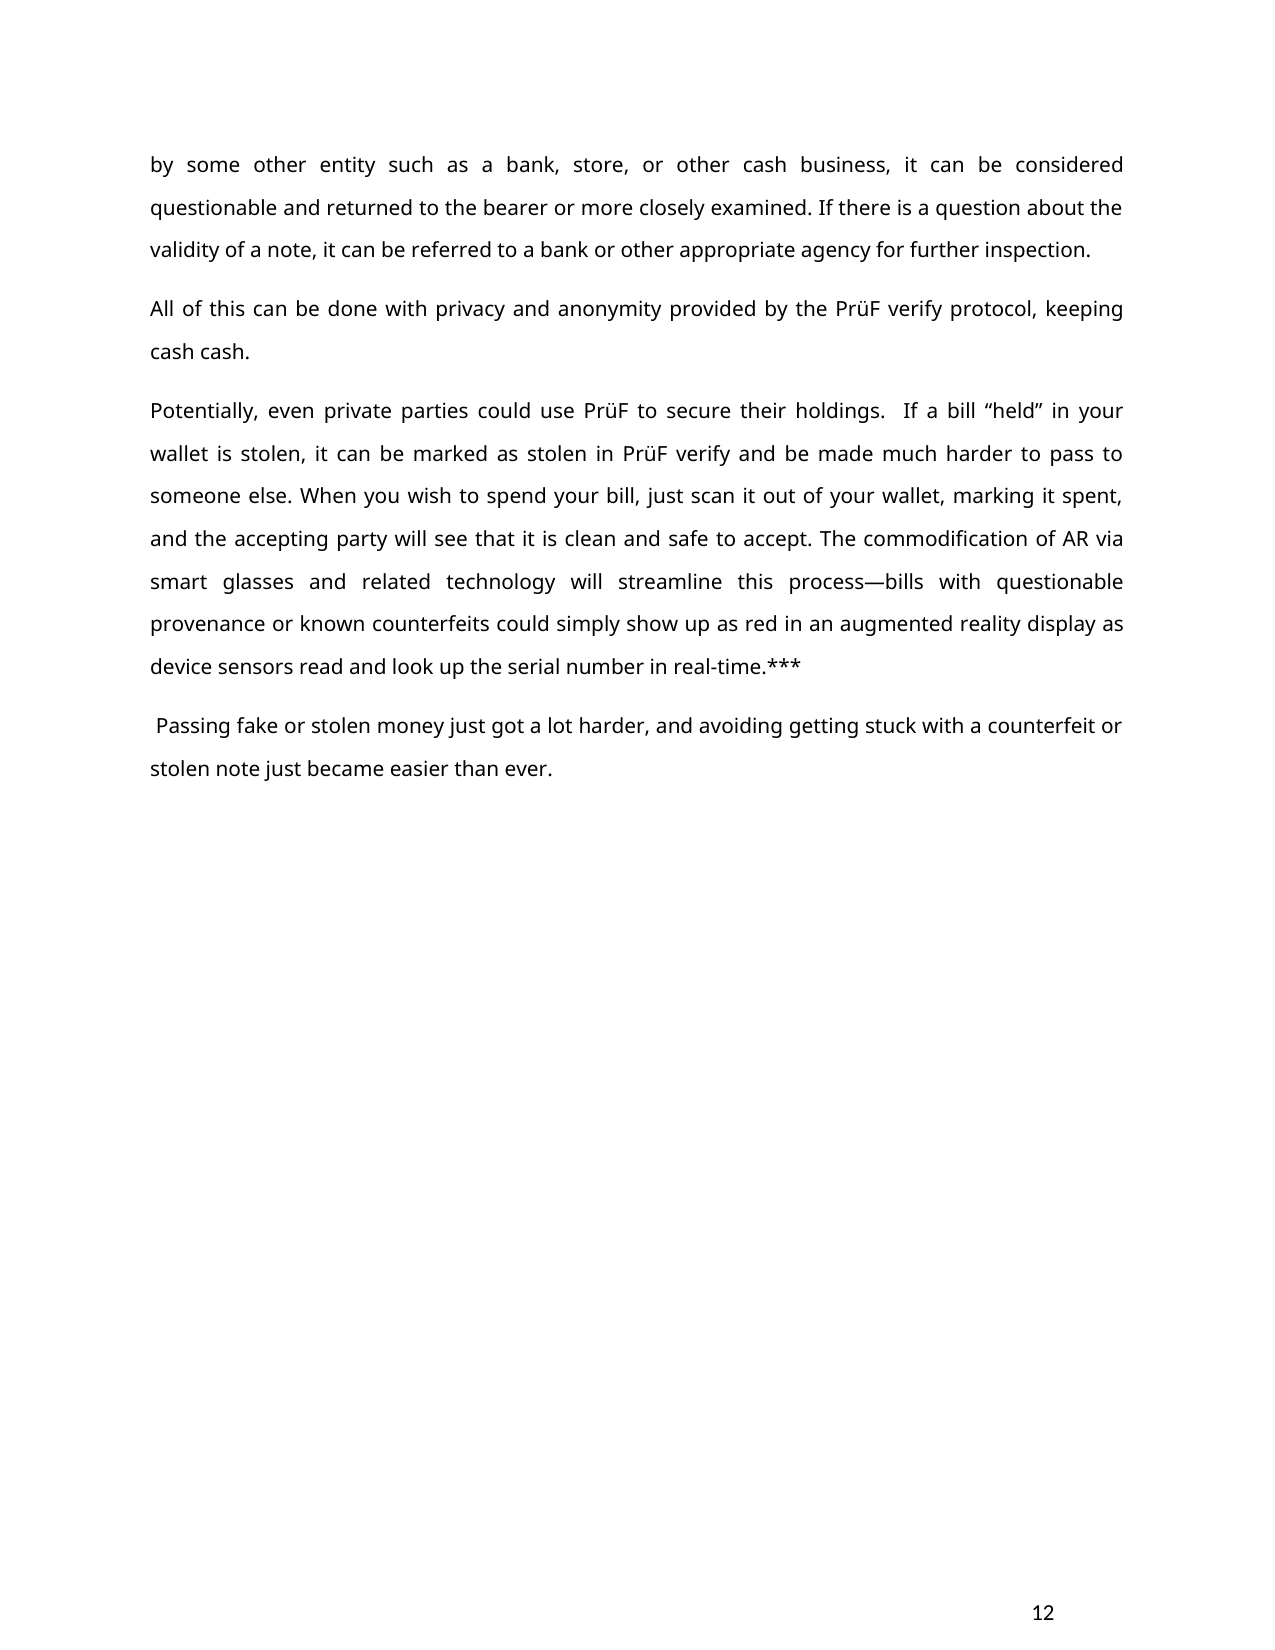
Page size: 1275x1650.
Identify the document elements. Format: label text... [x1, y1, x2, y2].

text Passing fake or stolen money just got a lot harder, and avoiding getting stuck with a counterfeit or stolen note just became easier than ever. [150, 711, 1125, 782]
text Potentially, even private parties could use PrüF to secure their holdings. If a bill “held” in your wallet is stolen, it can be marked as stolen in PrüF verify and be made much harder to pass to someone else. When you wish to spend your bill, just scan it out of your wallet, marking it spent, and the accepting party will see that it is clean and safe to accept. The commodification of AR via smart glasses and related technology will streamline this process—bills with questionable provenance or known counterfeits could simply show up as red in an augmented reality display as device sensors read and look up the serial number in real-time.*** [150, 396, 1125, 680]
text by some other entity such as a bank, store, or other cash business, it can be considered questionable and returned to the bearer or more closely examined. If there is a question about the validity of a note, it can be referred to a bank or other appropriate agency for further inspection. [150, 150, 1125, 264]
text All of this can be done with privacy and anonymity provided by the PrüF verify protocol, keeping cash cash. [150, 294, 1125, 366]
